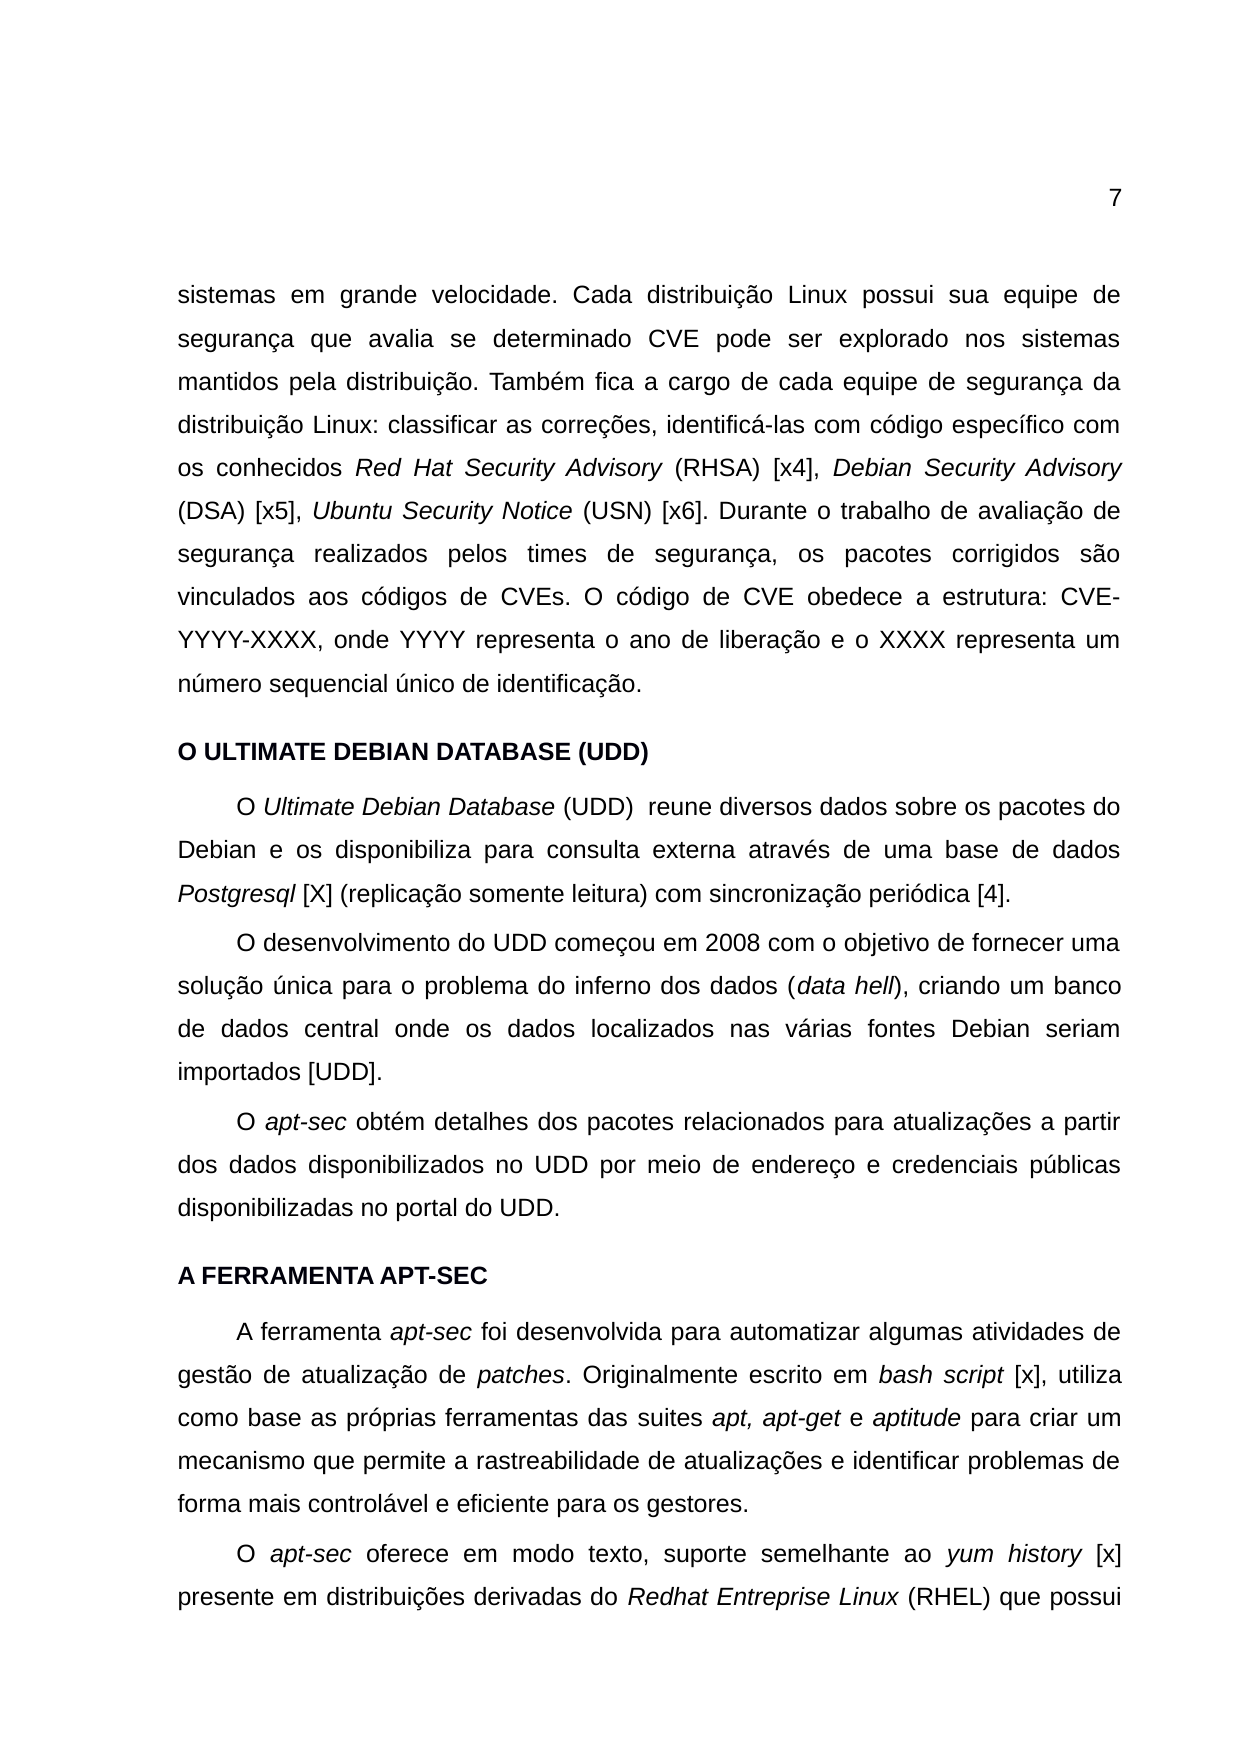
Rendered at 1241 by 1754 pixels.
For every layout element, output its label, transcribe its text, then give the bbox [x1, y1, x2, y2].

text O apt-sec oferece em modo texto, suporte semelhante ao yum history [x] presente em distribuições derivadas do Redhat Entreprise Linux (RHEL) que possui [177, 1539, 1122, 1611]
subtitle O ULTIMATE DEBIAN DATABASE (UDD) [177, 737, 1122, 766]
text O desenvolvimento do UDD começou em 2008 com o objetivo de fornecer uma solução única para o problema do inferno dos dados (data hell), criando um banco de dados central onde os dados localizados nas várias fontes Debian seriam importados [UDD]. [177, 928, 1122, 1086]
subtitle A FERRAMENTA APT-SEC [177, 1261, 1122, 1290]
text sistemas em grande velocidade. Cada distribuição Linux possui sua equipe de segurança que avalia se determinado CVE pode ser explorado nos sistemas mantidos pela distribuição. Também fica a cargo de cada equipe de segurança da distribuição Linux: classificar as correções, identificá-las com código específico com os conhecidos Red Hat Security Advisory (RHSA) [x4], Debian Security Advisory (DSA) [x5], Ubuntu Security Notice (USN) [x6]. Durante o trabalho de avaliação de segurança realizados pelos times de segurança, os pacotes corrigidos são vinculados aos códigos de CVEs. O código de CVE obedece a estrutura: CVE-YYYY-XXXX, onde YYYY representa o ano de liberação e o XXXX representa um número sequencial único de identificação. [177, 281, 1122, 697]
text O apt-sec obtém detalhes dos pacotes relacionados para atualizações a partir dos dados disponibilizados no UDD por meio de endereço e credenciais públicas disponibilizadas no portal do UDD. [177, 1107, 1122, 1222]
text O Ultimate Debian Database (UDD) reune diversos dados sobre os pacotes do Debian e os disponibiliza para consulta externa através de uma base de dados Postgresql [X] (replicação somente leitura) com sincronização periódica [4]. [177, 792, 1122, 907]
text A ferramenta apt-sec foi desenvolvida para automatizar algumas atividades de gestão de atualização de patches. Originalmente escrito em bash script [x], utiliza como base as próprias ferramentas das suites apt, apt-get e aptitude para criar um mecanismo que permite a rastreabilidade de atualizações e identificar problemas de forma mais controlável e eficiente para os gestores. [177, 1317, 1122, 1518]
